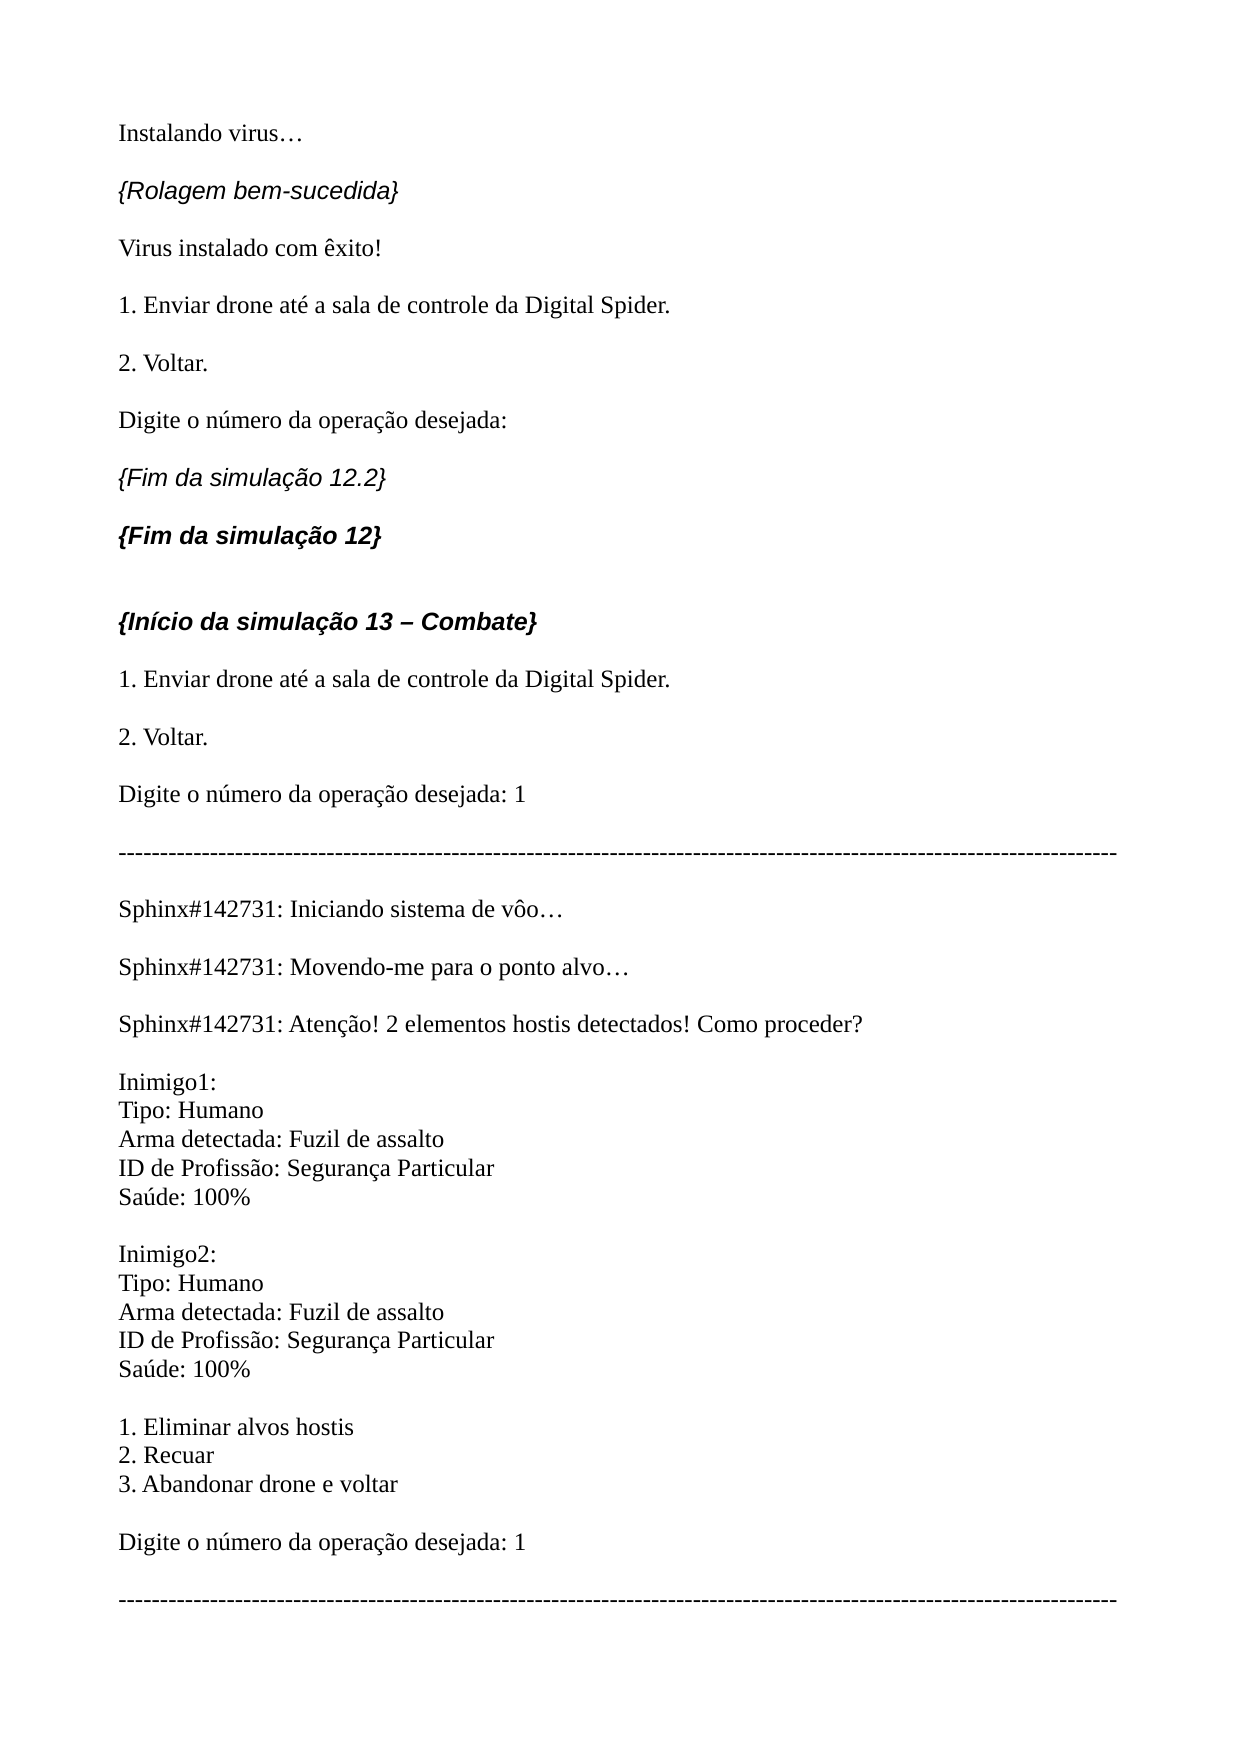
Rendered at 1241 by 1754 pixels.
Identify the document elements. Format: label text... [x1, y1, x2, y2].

text ------------------------------------------------------------------------------------------------------------------------ [118, 837, 1122, 866]
text Sphinx#142731: Iniciando sistema de vôo… [118, 894, 1122, 923]
text 3. Abandonar drone e voltar [118, 1469, 1122, 1498]
text Sphinx#142731: Atenção! 2 elementos hostis detectados! Como proceder? [118, 1009, 1122, 1038]
text Instalando virus… [118, 118, 1122, 147]
text 1. Enviar drone até a sala de controle da Digital Spider. [118, 664, 1122, 693]
text {Rolagem bem-sucedida} [118, 176, 1122, 204]
text {Fim da simulação 12.2} [118, 463, 1122, 492]
text 2. Voltar. [118, 722, 1122, 751]
text Inimigo1: [118, 1067, 1122, 1096]
text ID de Profissão: Segurança Particular [118, 1153, 1122, 1182]
text Virus instalado com êxito! [118, 233, 1122, 262]
text 1. Eliminar alvos hostis [118, 1412, 1122, 1441]
text 2. Recuar [118, 1441, 1122, 1469]
text ------------------------------------------------------------------------------------------------------------------------ [118, 1584, 1122, 1613]
text Sphinx#142731: Movendo-me para o ponto alvo… [118, 952, 1122, 981]
text Arma detectada: Fuzil de assalto [118, 1297, 1122, 1326]
text 1. Enviar drone até a sala de controle da Digital Spider. [118, 291, 1122, 319]
text Digite o número da operação desejada: 1 [118, 779, 1122, 808]
text 2. Voltar. [118, 348, 1122, 377]
text ID de Profissão: Segurança Particular [118, 1326, 1122, 1354]
text Digite o número da operação desejada: 1 [118, 1527, 1122, 1556]
text Arma detectada: Fuzil de assalto [118, 1124, 1122, 1153]
text Inimigo2: [118, 1239, 1122, 1268]
text {Fim da simulação 12} [118, 521, 1122, 549]
text Saúde: 100% [118, 1182, 1122, 1211]
text Tipo: Humano [118, 1096, 1122, 1124]
text Saúde: 100% [118, 1354, 1122, 1383]
text Tipo: Humano [118, 1268, 1122, 1297]
text {Início da simulação 13 – Combate} [118, 607, 1122, 636]
text Digite o número da operação desejada: [118, 406, 1122, 434]
